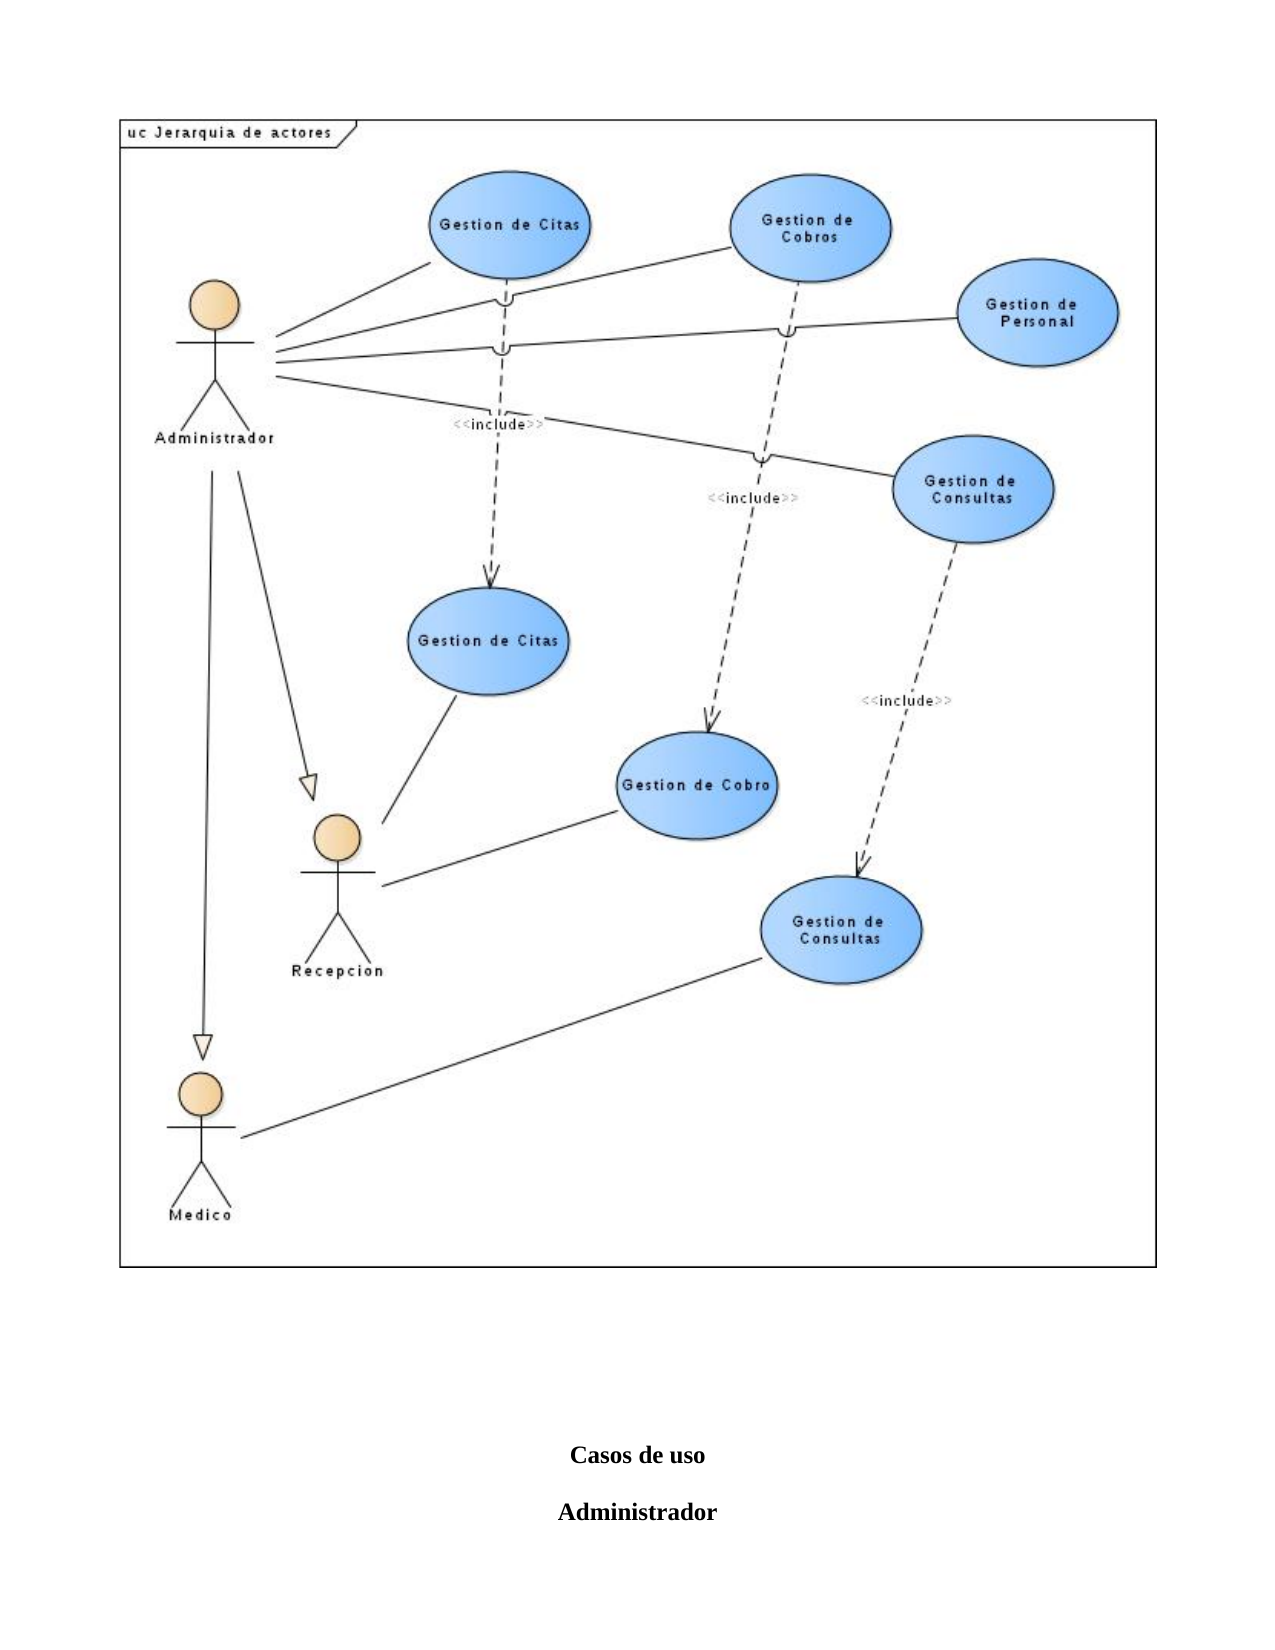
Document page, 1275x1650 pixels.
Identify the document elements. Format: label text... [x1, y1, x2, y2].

text Casos de uso [118, 1440, 1157, 1468]
picture [118, 118, 1157, 1268]
text Administrador [118, 1497, 1157, 1526]
